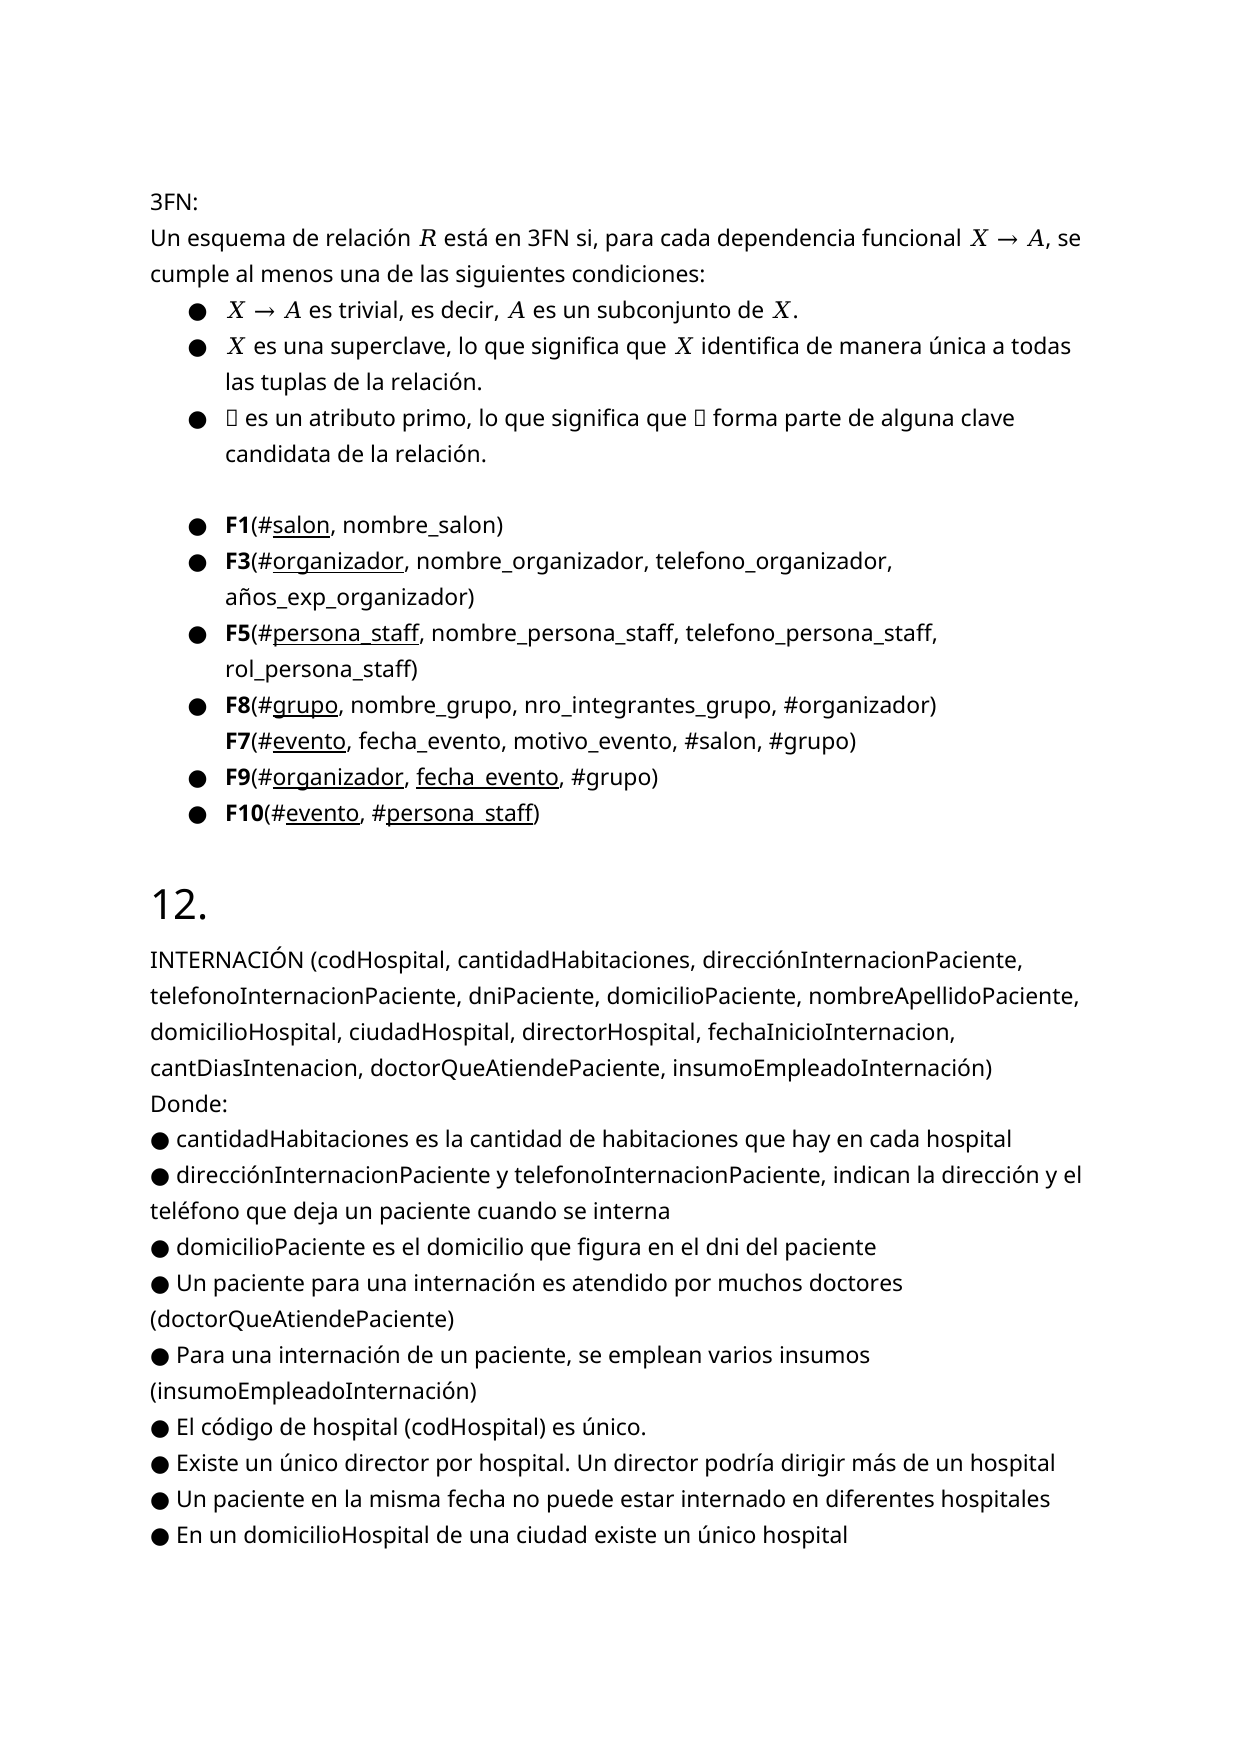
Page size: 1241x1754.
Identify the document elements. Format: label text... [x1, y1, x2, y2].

text telefonoInternacionPaciente, dniPaciente, domicilioPaciente, nombreApellidoPaciente, domicilioHospital, ciudadHospital, directorHospital, fechaInicioInternacion, cantDiasIntenacion, doctorQueAtiendePaciente, insumoEmpleadoInternación) [150, 980, 1090, 1083]
list F8(#grupo, nombre_grupo, nro_integrantes_grupo, #organizador) F7(#evento, fecha_evento, motivo_evento, #salon, #grupo) [187, 689, 1090, 756]
text ● domicilioPaciente es el domicilio que figura en el dni del paciente [150, 1231, 1090, 1262]
list F3(#organizador, nombre_organizador, telefono_organizador, años_exp_organizador) [187, 545, 1090, 612]
text ● Un paciente en la misma fecha no puede estar internado en diferentes hospitales [150, 1483, 1090, 1514]
list F10(#evento, #persona_staff) [187, 797, 1090, 828]
list 𝐴 es un atributo primo, lo que significa que 𝐴 forma parte de alguna clave candidata de la relación. [187, 402, 1090, 469]
list F1(#salon, nombre_salon) [187, 509, 1090, 541]
subtitle 12. [150, 874, 1090, 931]
text ● cantidadHabitaciones es la cantidad de habitaciones que hay en cada hospital [150, 1123, 1090, 1155]
list 𝑋 es una superclave, lo que significa que 𝑋 identifica de manera única a todas las tuplas de la relación. [187, 330, 1090, 397]
text Un esquema de relación 𝑅 está en 3FN si, para cada dependencia funcional 𝑋 → 𝐴, se cumple al menos una de las siguientes condiciones: [150, 222, 1090, 289]
text 3FN: [150, 186, 1090, 217]
text ● Existe un único director por hospital. Un director podría dirigir más de un hospital [150, 1447, 1090, 1478]
list 𝑋 → 𝐴 es trivial, es decir, 𝐴 es un subconjunto de 𝑋. [187, 294, 1090, 325]
text Donde: [150, 1087, 1090, 1119]
list F9(#organizador, fecha_evento, #grupo) [187, 761, 1090, 792]
list F5(#persona_staff, nombre_persona_staff, telefono_persona_staff, rol_persona_staff) [187, 617, 1090, 684]
text (doctorQueAtiendePaciente) [150, 1303, 1090, 1334]
text ● En un domicilioHospital de una ciudad existe un único hospital [150, 1519, 1090, 1550]
text ● El código de hospital (codHospital) es único. [150, 1411, 1090, 1442]
text INTERNACIÓN (codHospital, cantidadHabitaciones, direcciónInternacionPaciente, [150, 944, 1090, 975]
text ● direcciónInternacionPaciente y telefonoInternacionPaciente, indican la dirección y el teléfono que deja un paciente cuando se interna [150, 1159, 1090, 1227]
text ● Un paciente para una internación es atendido por muchos doctores [150, 1267, 1090, 1298]
text ● Para una internación de un paciente, se emplean varios insumos (insumoEmpleadoInternación) [150, 1339, 1090, 1406]
